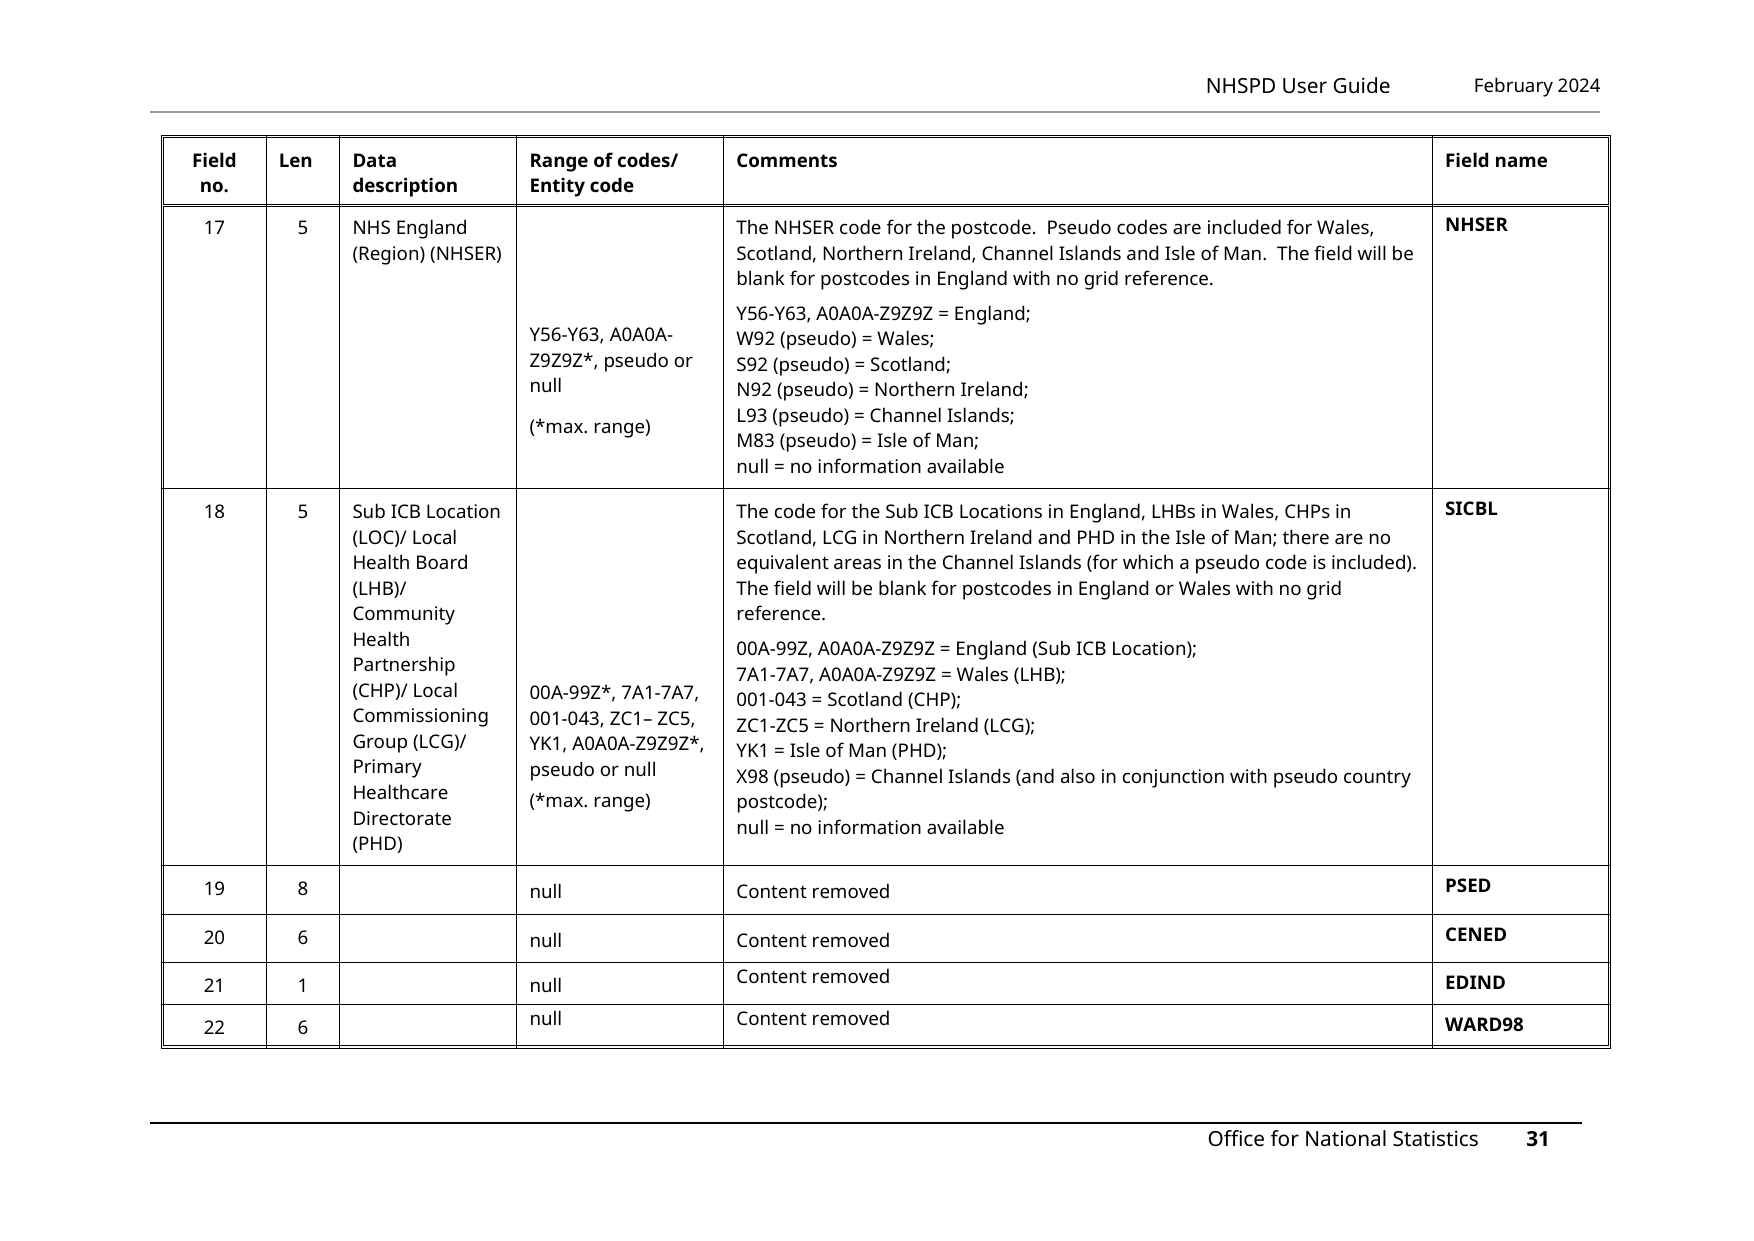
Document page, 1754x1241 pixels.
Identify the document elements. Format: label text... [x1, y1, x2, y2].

table_cell The code for the Sub ICB Locations in England, LHBs in Wales, CHPs in Scotland, LCG in Northern Ireland and PHD in the Isle of Man; there are no equivalent areas in the Channel Islands (for which a pseudo code is included). The field will be blank for postcodes in England or Wales with no grid reference. 00A-99Z, A0A0A-Z9Z9Z = England (Sub ICB Location); 7A1-7A7, A0A0A-Z9Z9Z = Wales (LHB); 001-043 = Scotland (CHP); ZC1-ZC5 = Northern Ireland (LCG); YK1 = Isle of Man (PHD); X98 (pseudo) = Channel Islands (and also in conjunction with pseudo country postcode); null = no information available [724, 489, 1432, 865]
table_cell Content removed [724, 915, 1432, 962]
table_header Range of codes/ Entity code [517, 138, 723, 204]
table_cell null [517, 915, 723, 962]
table_cell null [517, 963, 723, 1004]
table_cell 21 [164, 963, 266, 1004]
table_cell [340, 1005, 516, 1045]
table_cell NHS England (Region) (NHSER) [340, 207, 516, 488]
table_cell WARD98 [1433, 1005, 1608, 1045]
table_cell Content removed [724, 963, 1432, 1004]
table_cell Sub ICB Location (LOC)/ Local Health Board (LHB)/ Community Health Partnership (CHP)/ Local Commissioning Group (LCG)/ Primary Healthcare Directorate (PHD) [340, 489, 516, 865]
table_cell PSED [1433, 866, 1608, 914]
table_cell 5 [267, 489, 339, 865]
table_cell Content removed [724, 866, 1432, 914]
table_cell 19 [164, 866, 266, 914]
table_cell 20 [164, 915, 266, 962]
table_header Data description [340, 138, 516, 204]
table_cell 6 [267, 1005, 339, 1045]
table_cell 18 [164, 489, 266, 865]
table_cell EDIND [1433, 963, 1608, 1004]
table_cell 22 [164, 1005, 266, 1045]
table_cell NHSER [1433, 207, 1608, 488]
table_header Len [267, 138, 339, 204]
table_cell 5 [267, 207, 339, 488]
table_cell SICBL [1433, 489, 1608, 865]
table_header Field no. [164, 138, 266, 204]
table_cell null [517, 1005, 723, 1045]
table_cell null [517, 866, 723, 914]
table_cell 8 [267, 866, 339, 914]
table_cell 1 [267, 963, 339, 1004]
table_cell CENED [1433, 915, 1608, 962]
table_cell [340, 915, 516, 962]
table_header Field name [1433, 138, 1608, 204]
table_cell Content removed [724, 1005, 1432, 1045]
table_cell Y56-Y63, A0A0A-Z9Z9Z*, pseudo or null (*max. range) [517, 207, 723, 488]
table_cell 00A-99Z*, 7A1-7A7, 001-043, ZC1– ZC5, YK1, A0A0A-Z9Z9Z*, pseudo or null (*max. range) [517, 489, 723, 865]
table_cell 17 [164, 207, 266, 488]
table_cell 6 [267, 915, 339, 962]
table_cell [340, 963, 516, 1004]
table_header Comments [724, 138, 1432, 204]
table_cell [340, 866, 516, 914]
table_cell The NHSER code for the postcode. Pseudo codes are included for Wales, Scotland, Northern Ireland, Channel Islands and Isle of Man. The field will be blank for postcodes in England with no grid reference. Y56-Y63, A0A0A-Z9Z9Z = England; W92 (pseudo) = Wales; S92 (pseudo) = Scotland; N92 (pseudo) = Northern Ireland; L93 (pseudo) = Channel Islands; M83 (pseudo) = Isle of Man; null = no information available [724, 207, 1432, 488]
